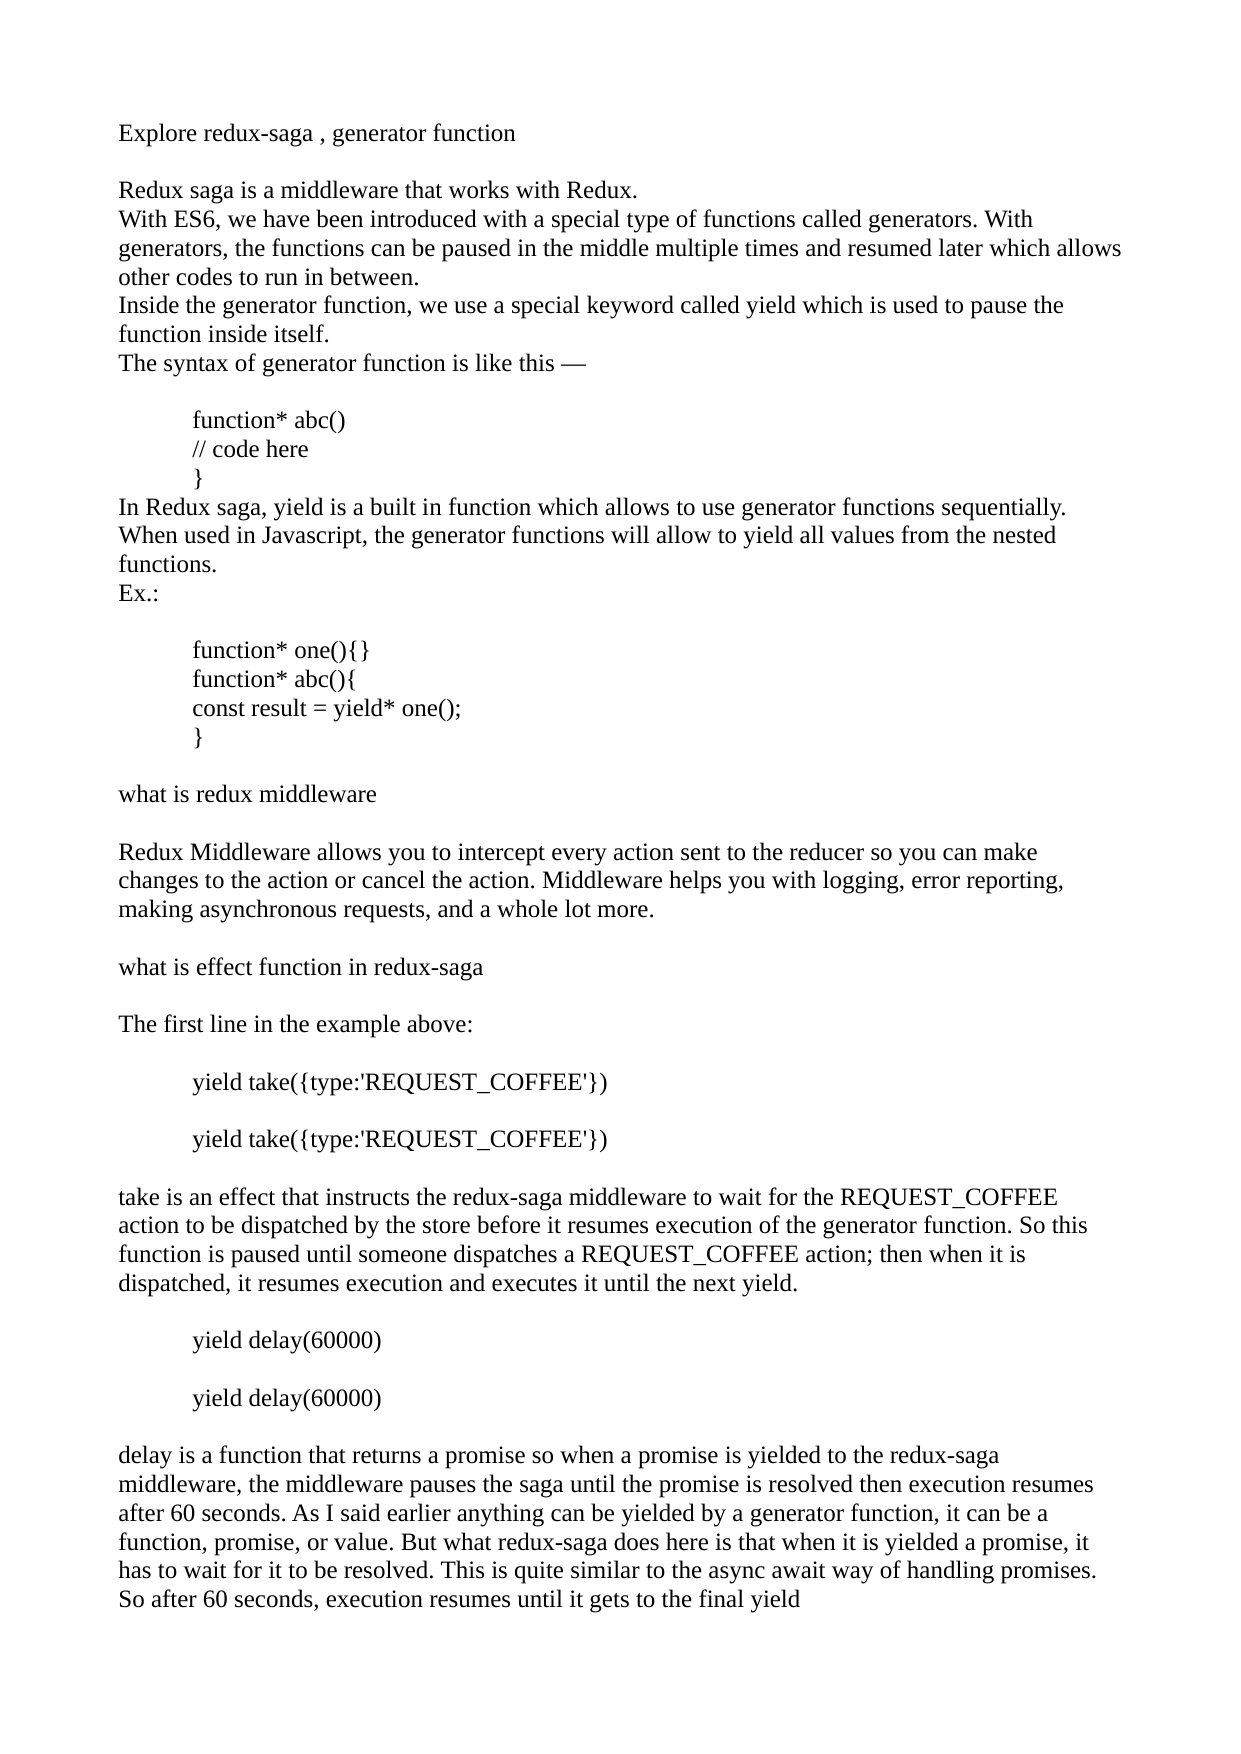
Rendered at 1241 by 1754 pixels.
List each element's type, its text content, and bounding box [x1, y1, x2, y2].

text function* abc() [192, 406, 1122, 434]
text const result = yield* one(); [118, 693, 1122, 722]
text Ex.: [118, 578, 1122, 607]
text The syntax of generator function is like this — [118, 348, 1122, 377]
text yield delay(60000) [192, 1383, 1122, 1412]
text what is effect function in redux-saga [118, 952, 1122, 981]
text delay is a function that returns a promise so when a promise is yielded to the redux-saga middleware, the middleware pauses the saga until the promise is resolved then execution resumes after 60 seconds. As I said earlier anything can be yielded by a generator function, it can be a function, promise, or value. But what redux-saga does here is that when it is yielded a promise, it has to wait for it to be resolved. This is quite similar to the async await way of handling promises. [118, 1441, 1122, 1584]
text yield delay(60000) [192, 1326, 1122, 1354]
text function* abc(){ [118, 664, 1122, 693]
text So after 60 seconds, execution resumes until it gets to the final yield [118, 1584, 1122, 1613]
text // code here [192, 434, 1122, 463]
text Redux Middleware allows you to intercept every action sent to the reducer so you can make changes to the action or cancel the action. Middleware helps you with logging, error reporting, making asynchronous requests, and a whole lot more. [118, 837, 1122, 923]
text Redux saga is a middleware that works with Redux. [118, 176, 1122, 204]
text With ES6, we have been introduced with a special type of functions called generators. With generators, the functions can be paused in the middle multiple times and resumed later which allows other codes to run in between. [118, 204, 1122, 291]
text In Redux saga, yield is a built in function which allows to use generator functions sequentially. When used in Javascript, the generator functions will allow to yield all values from the nested functions. [118, 492, 1122, 578]
text function* one(){} [118, 636, 1122, 664]
text what is redux middleware [118, 779, 1122, 808]
text } [192, 463, 1122, 492]
text Explore redux-saga , generator function [118, 118, 1122, 147]
text take is an effect that instructs the redux-saga middleware to wait for the REQUEST_COFFEE action to be dispatched by the store before it resumes execution of the generator function. So this function is paused until someone dispatches a REQUEST_COFFEE action; then when it is dispatched, it resumes execution and executes it until the next yield. [118, 1182, 1122, 1297]
text The first line in the example above: [118, 1009, 1122, 1038]
text } [118, 722, 1122, 751]
text yield take({type:'REQUEST_COFFEE'}) [192, 1067, 1122, 1096]
text Inside the generator function, we use a special keyword called yield which is used to pause the function inside itself. [118, 291, 1122, 348]
text yield take({type:'REQUEST_COFFEE'}) [192, 1124, 1122, 1153]
